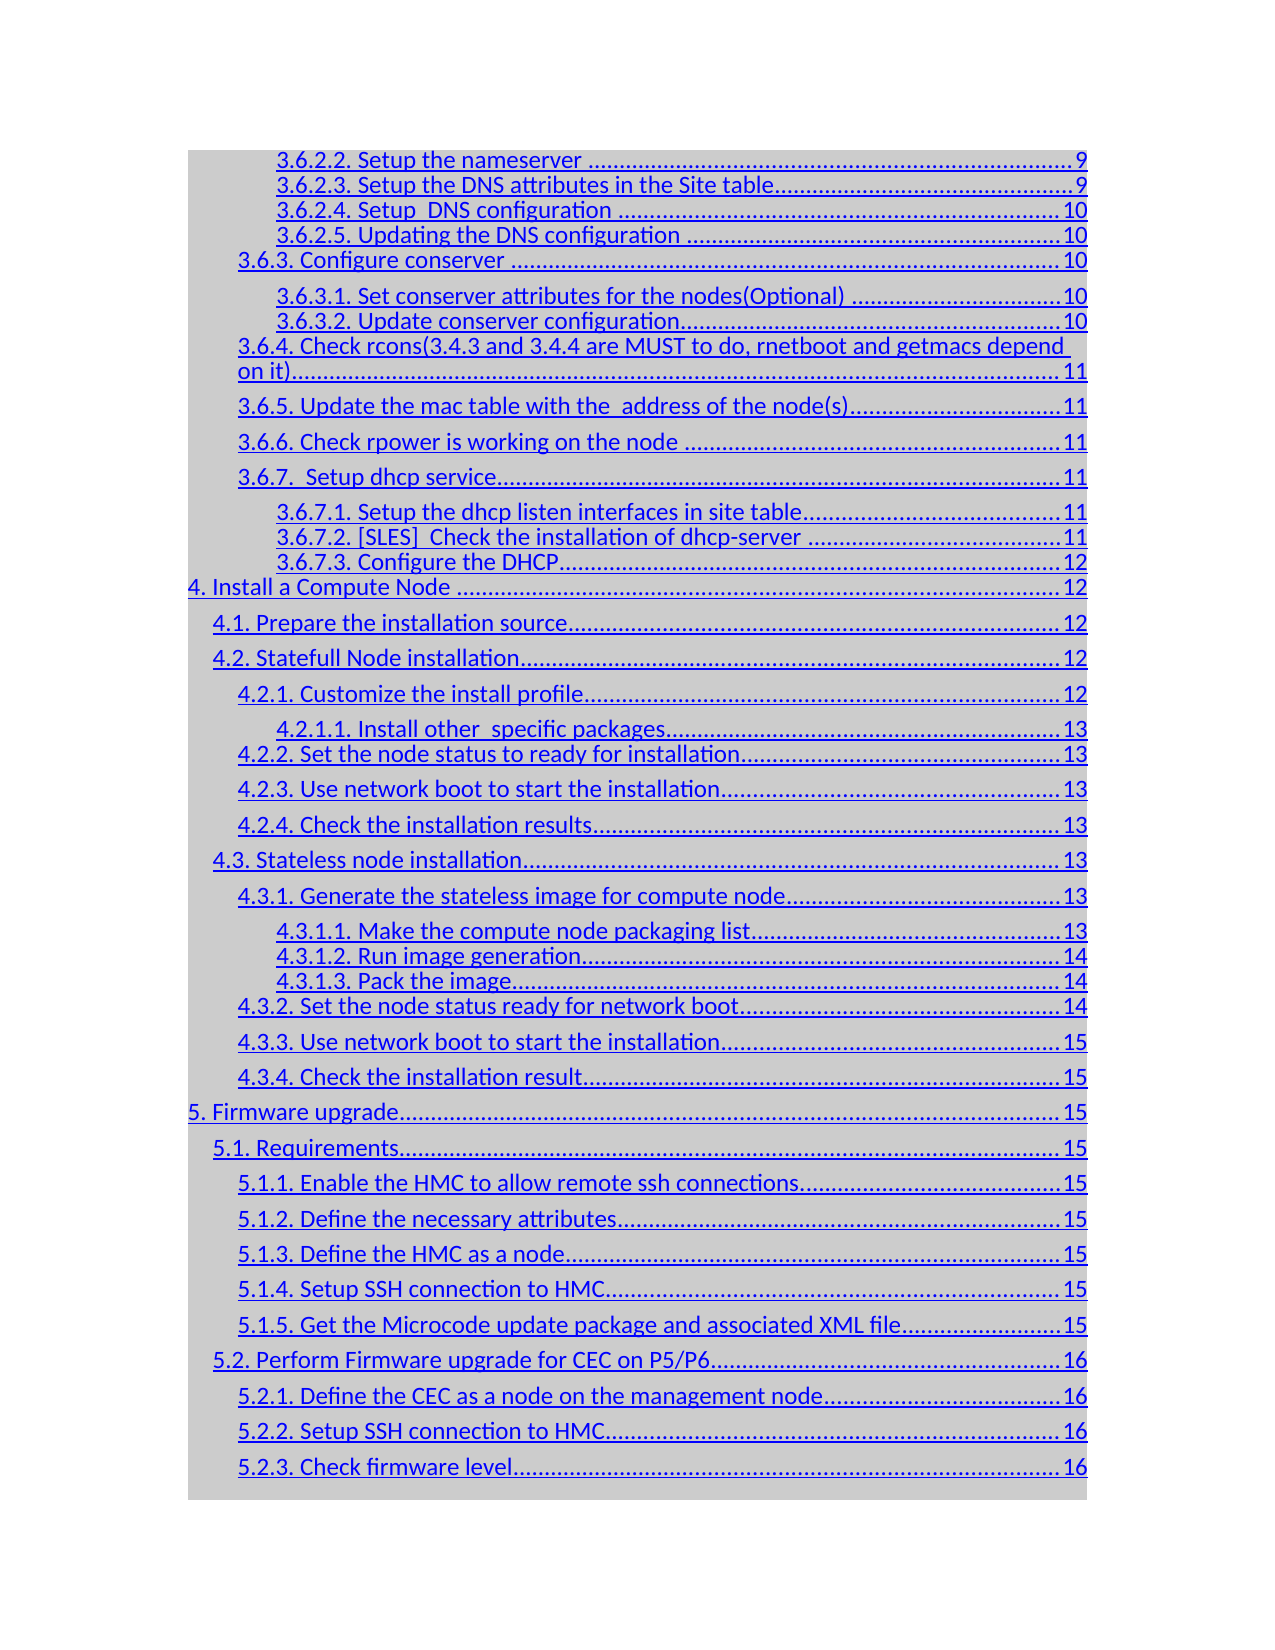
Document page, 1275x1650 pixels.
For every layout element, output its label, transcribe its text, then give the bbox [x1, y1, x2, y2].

text 3.6.5. Update the mac table with the address of the node(s) 11 [237, 417, 1087, 421]
text 5.1.4. Setup SSH connection to HMC 15 [237, 1279, 1087, 1300]
text [237, 1194, 1087, 1198]
text 3.6.7.1. Setup the dhcp listen interfaces in site table 11 [276, 502, 1087, 523]
text [212, 1371, 1087, 1375]
text [212, 669, 1087, 673]
text 4.3.1. Generate the stateless image for compute node 13 [237, 885, 1087, 906]
text 4.2.2. Set the node status to ready for installation 13 [237, 744, 1087, 764]
text 3.6.6. Check rpower is working on the node 11 [237, 431, 1087, 452]
text [237, 488, 1087, 492]
text 5.1.1. Enable the HMC to allow remote ssh connections. 15 [237, 1173, 1087, 1193]
text 4. Install a Compute Node 12 [187, 577, 1087, 598]
text [237, 1017, 1087, 1021]
text 4.3. Stateless node installation 13 [212, 850, 1087, 870]
text [237, 1265, 1087, 1269]
text 3.6.5. Update the mac table with the address of the node(s) 11 [844, 396, 1087, 416]
text 3.6.4. Check rcons(3.4.3 and 3.4.4 are MUST to do, rnetboot and getmacs depend on it) 11 [237, 335, 1087, 381]
text [237, 1088, 1087, 1092]
text 3.6.7.2. [SLES] Check the installation of dhcp-server 11 [417, 527, 1087, 548]
text 4.2. Statefull Node installation 12 [212, 648, 1087, 668]
text 3.6.3. Configure conserver 10 [237, 250, 1087, 270]
text 5.2. Perform Firmware upgrade for CEC on P5/P6 16 [212, 1350, 1087, 1370]
text 4.3.1.1. Make the compute node packaging list 13 [276, 921, 1087, 941]
text 4.2.3. Use network boot to start the installation 13 [237, 779, 1087, 800]
text 3.6.3.2. Update conserver configuration 10 [276, 310, 1087, 331]
text 3.6.3.1. Set conserver attributes for the nodes(Optional) 10 [276, 285, 1087, 306]
text 5.1.3. Define the HMC as a node 15 [237, 1244, 1087, 1264]
text [237, 1442, 1087, 1446]
text [237, 765, 1087, 769]
text 3.6.2.4. Setup DNS configuration 10 [276, 200, 1087, 220]
text [237, 271, 1087, 275]
text 3.6.7.2. [SLES] Check the installation of dhcp-server 11 [361, 527, 415, 548]
text [212, 871, 1087, 875]
text 4.1. Prepare the installation source 12 [212, 612, 1087, 633]
text 4.3.1.2. Run image generation 14 [276, 946, 1087, 966]
text 4.3.4. Check the installation result 15 [237, 1067, 1087, 1087]
text 5.2.1. Define the CEC as a node on the management node 16 [237, 1385, 1087, 1406]
text 5.2.3. Check firmware level 16 [237, 1456, 1087, 1477]
text 3.6.7. Setup dhcp service 11 [237, 467, 1087, 487]
text 3.6.7.2. [SLES] Check the installation of dhcp-server 11 [276, 527, 359, 548]
text 4.2.4. Check the installation results 13 [237, 814, 1087, 835]
text 5.1.5. Get the Microcode update package and associated XML file 15 [237, 1314, 1087, 1335]
text 5.2.2. Setup SSH connection to HMC 16 [237, 1421, 1087, 1441]
text 3.6.7.3. Configure the DHCP 12 [276, 552, 1087, 573]
text 4.2.1.1. Install other specific packages 13 [276, 719, 1087, 739]
text 5.1.2. Define the necessary attributes 15 [237, 1208, 1087, 1229]
text 3.6.2.5. Updating the DNS configuration 10 [276, 225, 1087, 245]
text 4.3.1.3. Pack the image 14 [276, 971, 1087, 991]
text 5. Firmware upgrade 15 [187, 1102, 1087, 1123]
text 4.3.3. Use network boot to start the installation 15 [237, 1031, 1087, 1052]
text 4.3.2. Set the node status ready for network boot 14 [237, 996, 1087, 1016]
text 3.6.5. Update the mac table with the address of the node(s) 11 [237, 396, 829, 416]
text 3.6.2.3. Setup the DNS attributes in the Site table 9 [276, 175, 1087, 195]
text 4.2.1. Customize the install profile 12 [237, 683, 1087, 704]
text 3.6.2.2. Setup the nameserver 9 [276, 150, 1087, 170]
text 5.1. Requirements 15 [212, 1137, 1087, 1158]
